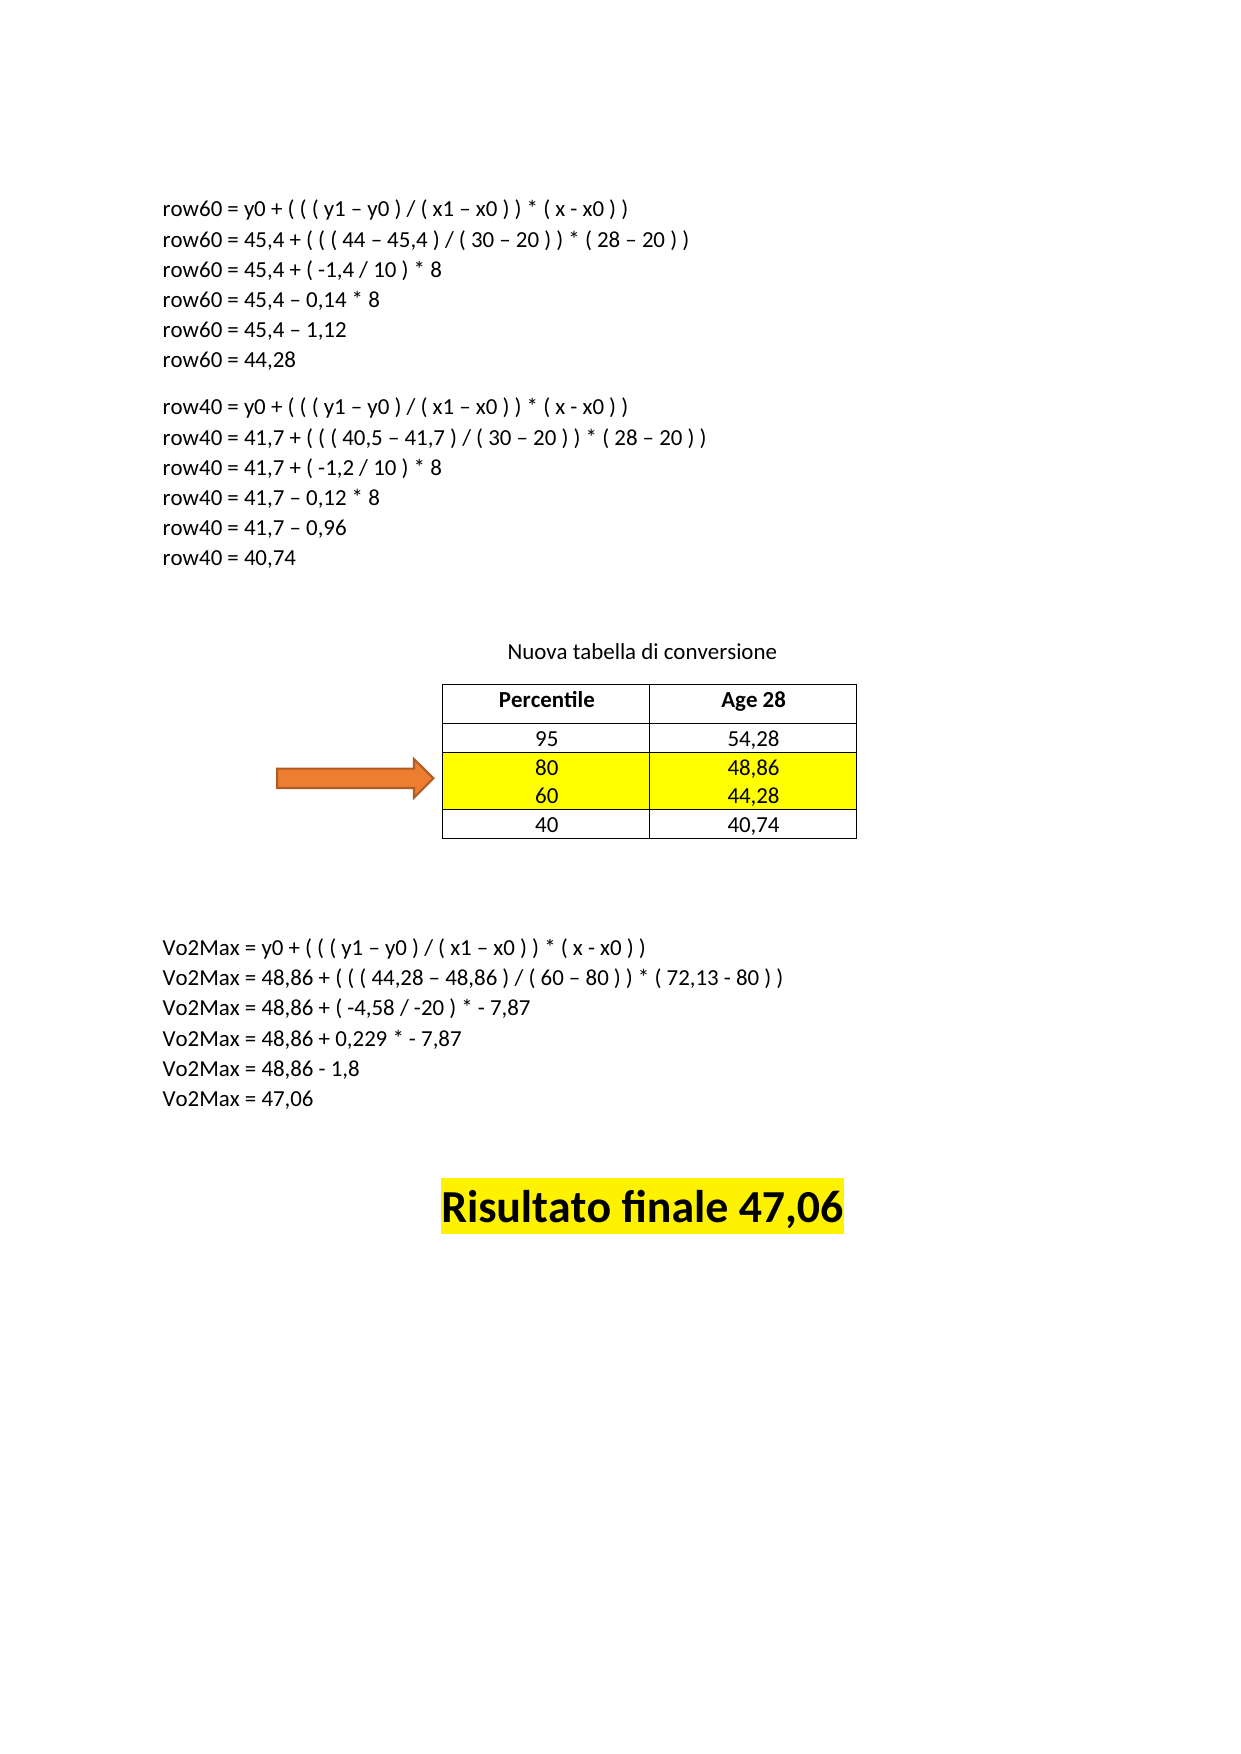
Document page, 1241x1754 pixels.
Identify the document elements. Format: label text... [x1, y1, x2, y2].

table_cell 54,28 [650, 724, 856, 752]
table_header Age 28 [650, 685, 856, 723]
text Nuova tabella di conversione [162, 637, 1122, 665]
table_cell 95 [443, 724, 649, 752]
table_cell 80 [443, 753, 649, 781]
table_cell 60 [443, 781, 649, 809]
text Risultato finale 47,06 [162, 1178, 1122, 1234]
text row60 = y0 + ( ( ( y1 – y0 ) / ( x1 – x0 ) ) * ( x - x0 ) ) row60 = 45,4 + ( ( ( 44 – 45,4 ) / ( 30 – 20 ) ) * ( 28 – 20 ) ) row60 = 45,4 + ( -1,4 / 10 ) * 8 row60 = 45,4 – 0,14 * 8 row60 = 45,4 – 1,12 row60 = 44,28 [162, 194, 1122, 373]
table_cell 40,74 [650, 810, 856, 838]
table_cell 40 [443, 810, 649, 838]
table_cell 44,28 [650, 781, 856, 809]
text Vo2Max = y0 + ( ( ( y1 – y0 ) / ( x1 – x0 ) ) * ( x - x0 ) ) Vo2Max = 48,86 + ( ( ( 44,28 – 48,86 ) / ( 60 – 80 ) ) * ( 72,13 - 80 ) ) Vo2Max = 48,86 + ( -4,58 / -20 ) * - 7,87 Vo2Max = 48,86 + 0,229 * - 7,87 Vo2Max = 48,86 - 1,8 Vo2Max = 47,06 [162, 933, 1122, 1112]
table_cell 48,86 [650, 753, 856, 781]
table_header Percentile [443, 685, 649, 723]
text row40 = y0 + ( ( ( y1 – y0 ) / ( x1 – x0 ) ) * ( x - x0 ) ) row40 = 41,7 + ( ( ( 40,5 – 41,7 ) / ( 30 – 20 ) ) * ( 28 – 20 ) ) row40 = 41,7 + ( -1,2 / 10 ) * 8 row40 = 41,7 – 0,12 * 8 row40 = 41,7 – 0,96 row40 = 40,74 [162, 392, 1122, 571]
